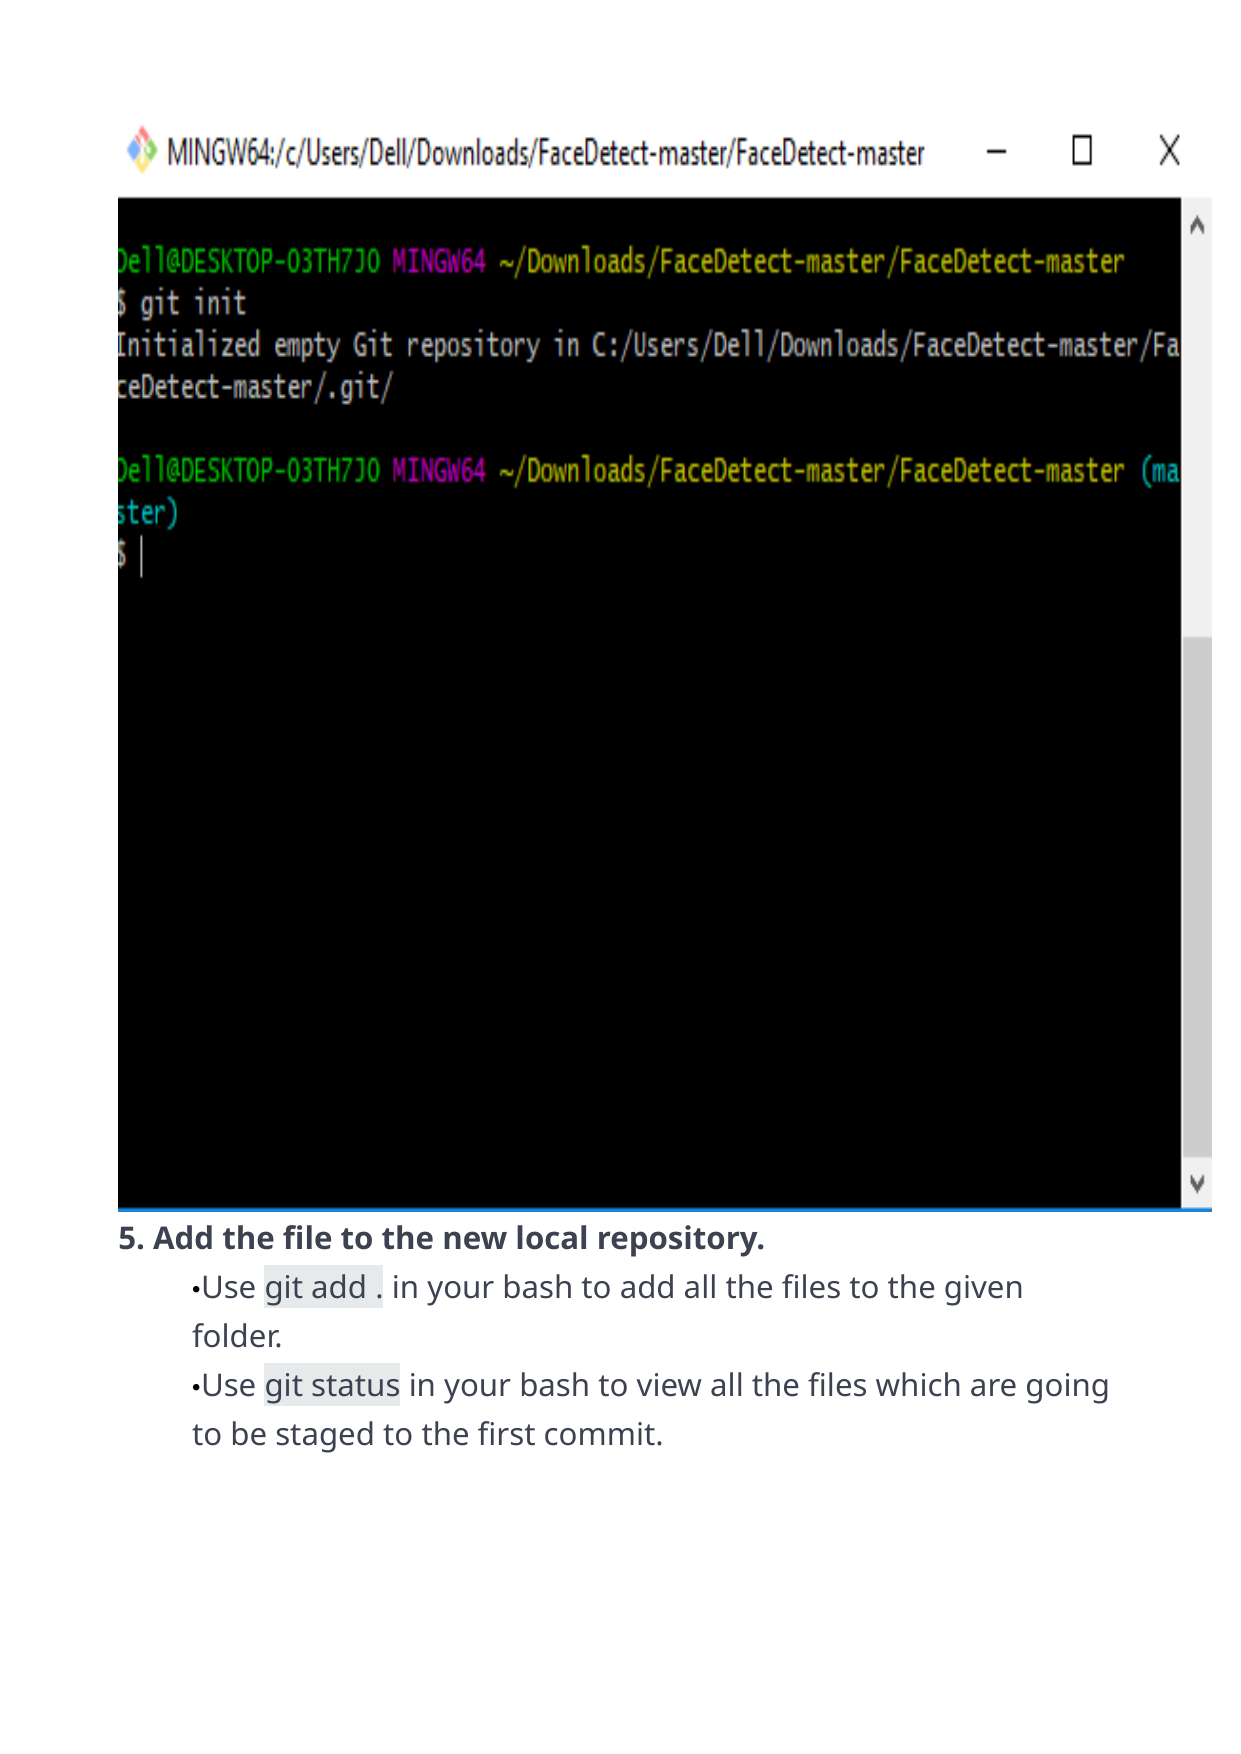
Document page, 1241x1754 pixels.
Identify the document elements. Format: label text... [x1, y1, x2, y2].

picture [118, 118, 1212, 1212]
list Use git status in your bash to view all the files which are going to be staged to the first commit. [118, 1363, 1122, 1454]
text 5. Add the file to the new local repository. [118, 1216, 1122, 1259]
list Use git add . in your bash to add all the files to the given folder. [118, 1265, 1122, 1357]
